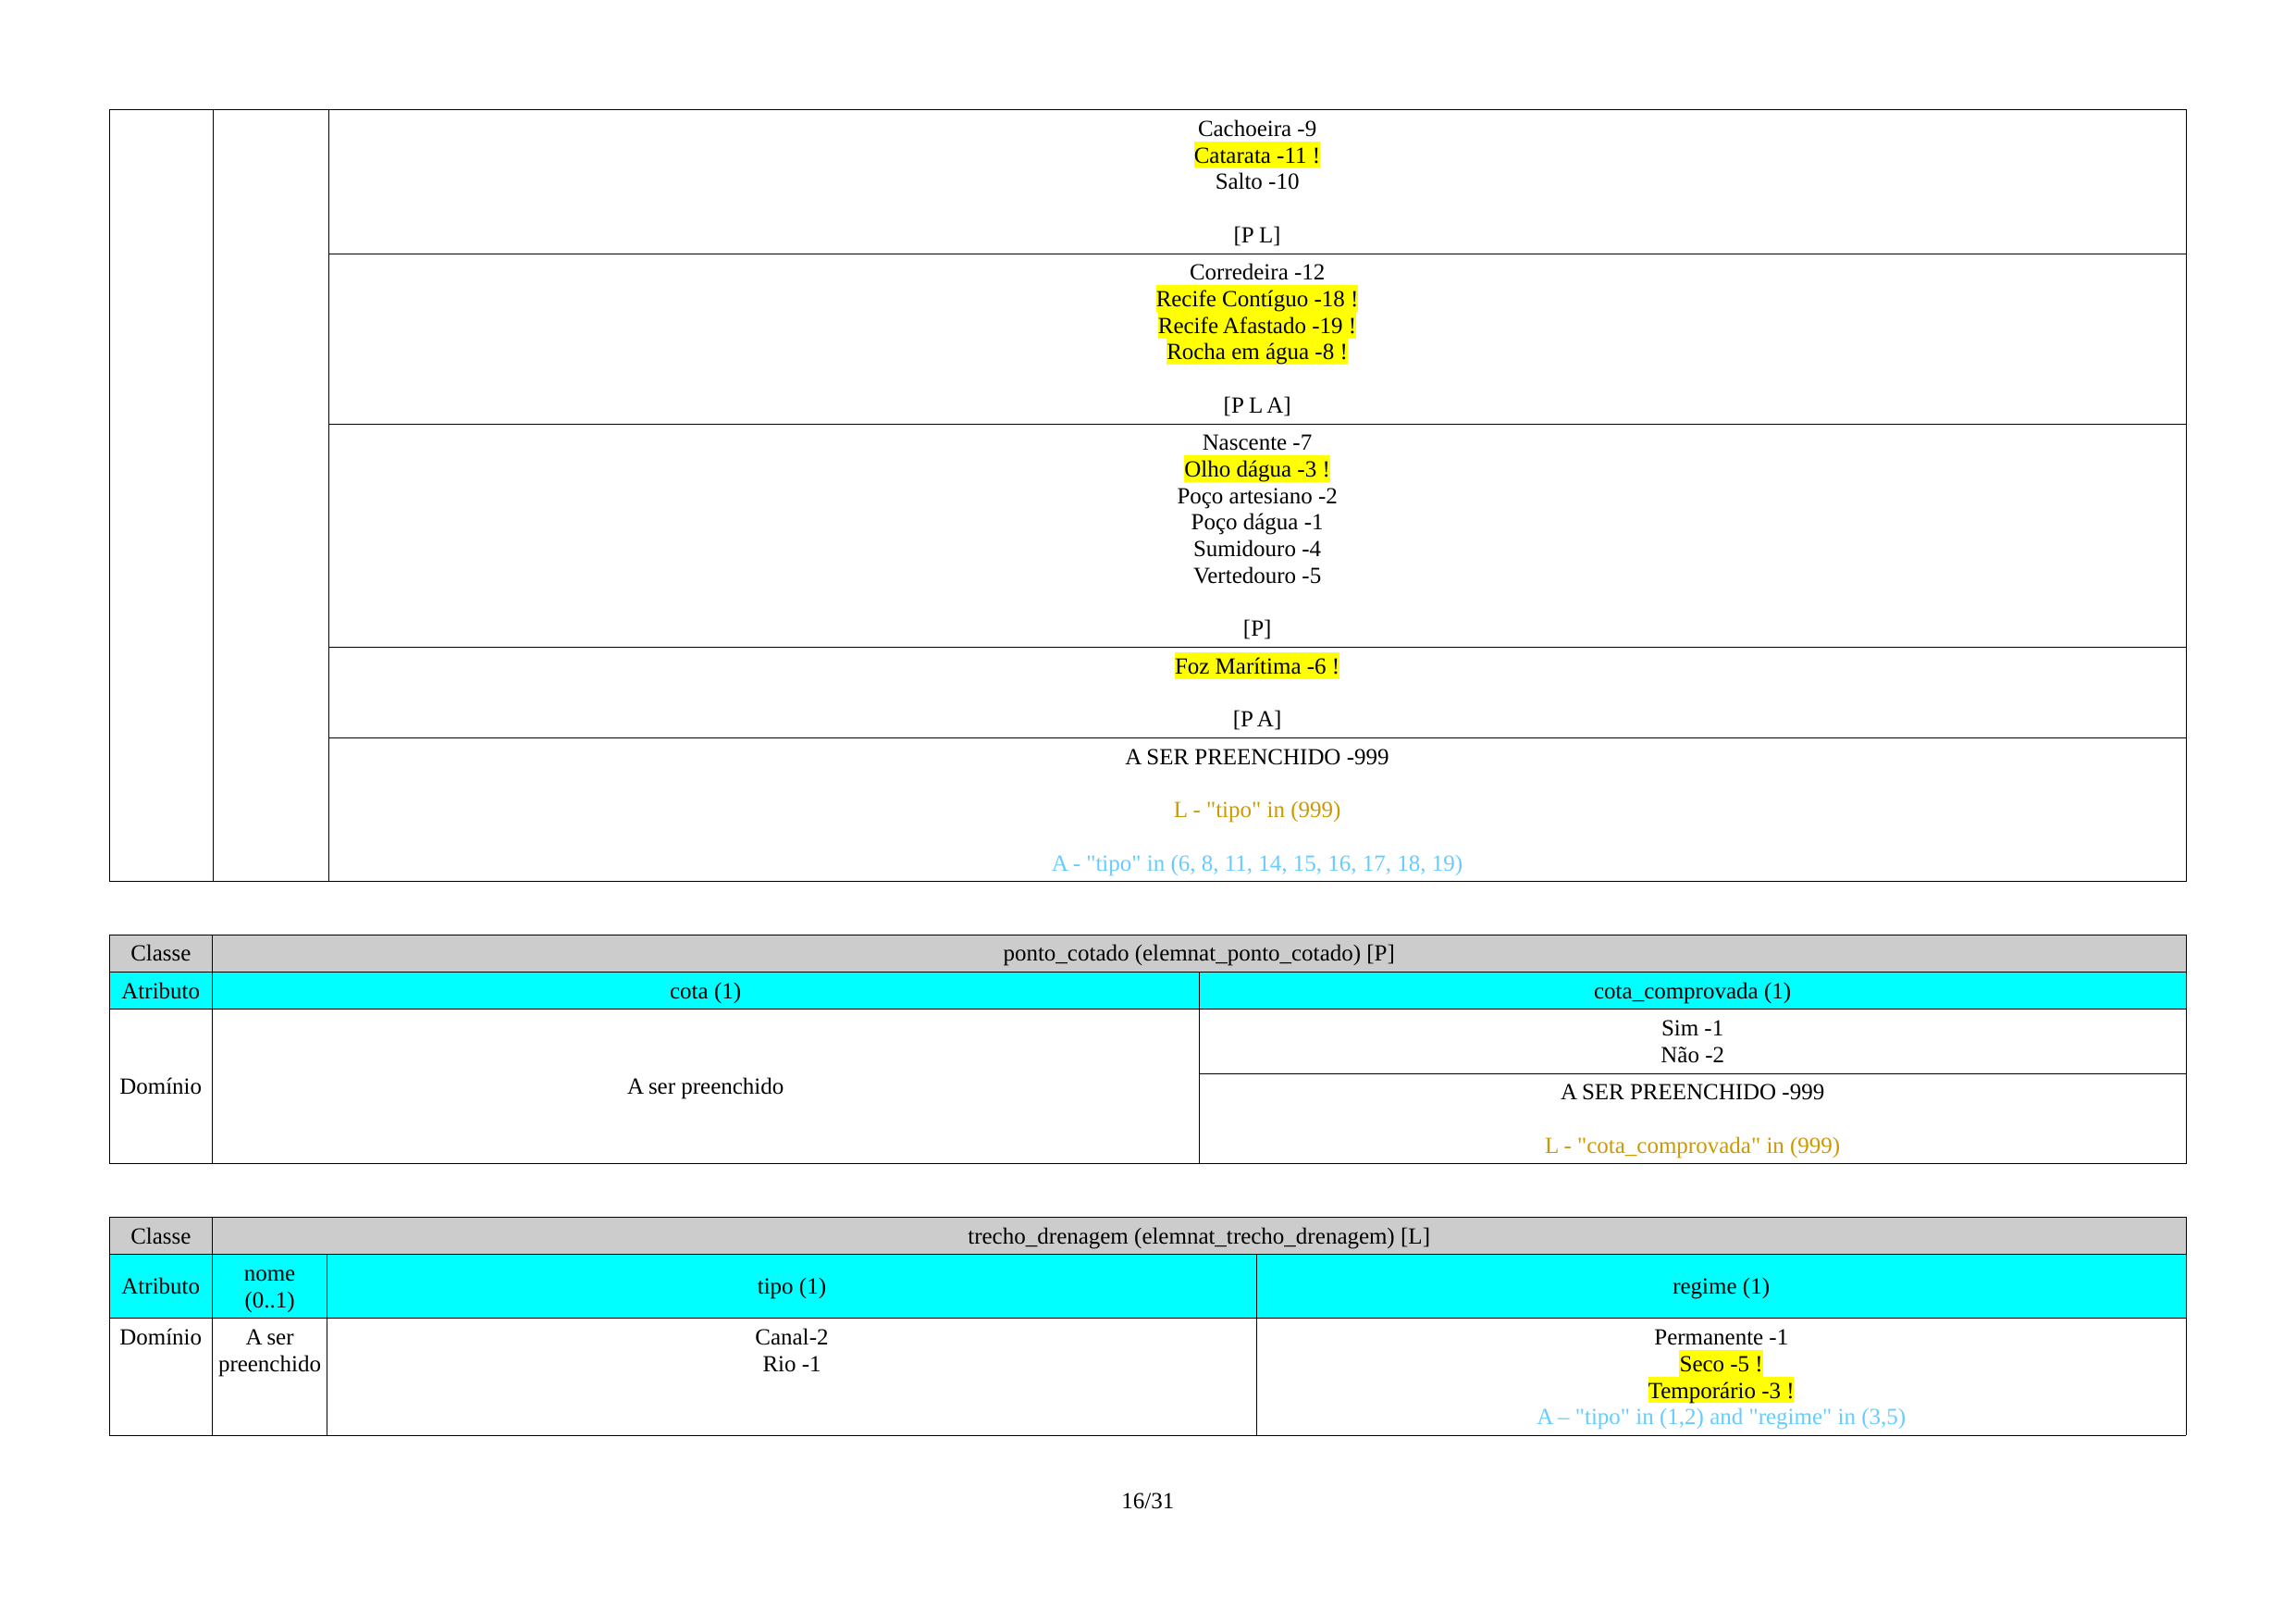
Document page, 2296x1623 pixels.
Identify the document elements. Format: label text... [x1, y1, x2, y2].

table_cell A ser preenchido [213, 1319, 327, 1435]
table_cell [110, 110, 213, 881]
table_cell cota (1) [213, 973, 1199, 1009]
table_cell regime (1) [1257, 1255, 2186, 1318]
table_cell A SER PREENCHIDO -999 L - "cota_comprovada" in (999) [1200, 1074, 2186, 1163]
table_cell Canal-2 Rio -1 [327, 1319, 1256, 1435]
table_header Classe [110, 1218, 212, 1254]
table_cell Sim -1 Não -2 [1200, 1010, 2186, 1072]
table_cell Permanente -1 Seco -5 ! Temporário -3 ! A – "tipo" in (1,2) and "regime" in (3,5) [1257, 1319, 2186, 1435]
table_cell A ser preenchido [213, 1010, 1199, 1163]
table_cell Cachoeira -9 Catarata -11 ! Salto -10 [P L] [329, 110, 2186, 253]
table_cell A SER PREENCHIDO -999 L - "tipo" in (999) A - "tipo" in (6, 8, 11, 14, 15, 16, 17, 18, 19) [329, 738, 2186, 881]
table_cell Atributo [110, 1255, 212, 1318]
table_cell Domínio [110, 1319, 212, 1435]
table_header Classe [110, 935, 212, 972]
table_cell nome (0..1) [213, 1255, 327, 1318]
table_cell Foz Marítima -6 ! [P A] [329, 648, 2186, 737]
table_cell tipo (1) [327, 1255, 1256, 1318]
table_header ponto_cotado (elemnat_ponto_cotado) [P] [213, 935, 2186, 972]
table_cell cota_comprovada (1) [1200, 973, 2186, 1009]
table_cell Domínio [110, 1010, 212, 1163]
table_cell Corredeira -12 Recife Contíguo -18 ! Recife Afastado -19 ! Rocha em água -8 ! [P L A] [329, 254, 2186, 423]
table_cell [214, 110, 328, 881]
table_header trecho_drenagem (elemnat_trecho_drenagem) [L] [213, 1218, 2186, 1254]
table_cell Atributo [110, 973, 212, 1009]
table_cell Nascente -7 Olho dágua -3 ! Poço artesiano -2 Poço dágua -1 Sumidouro -4 Vertedouro -5 [P] [329, 425, 2186, 647]
